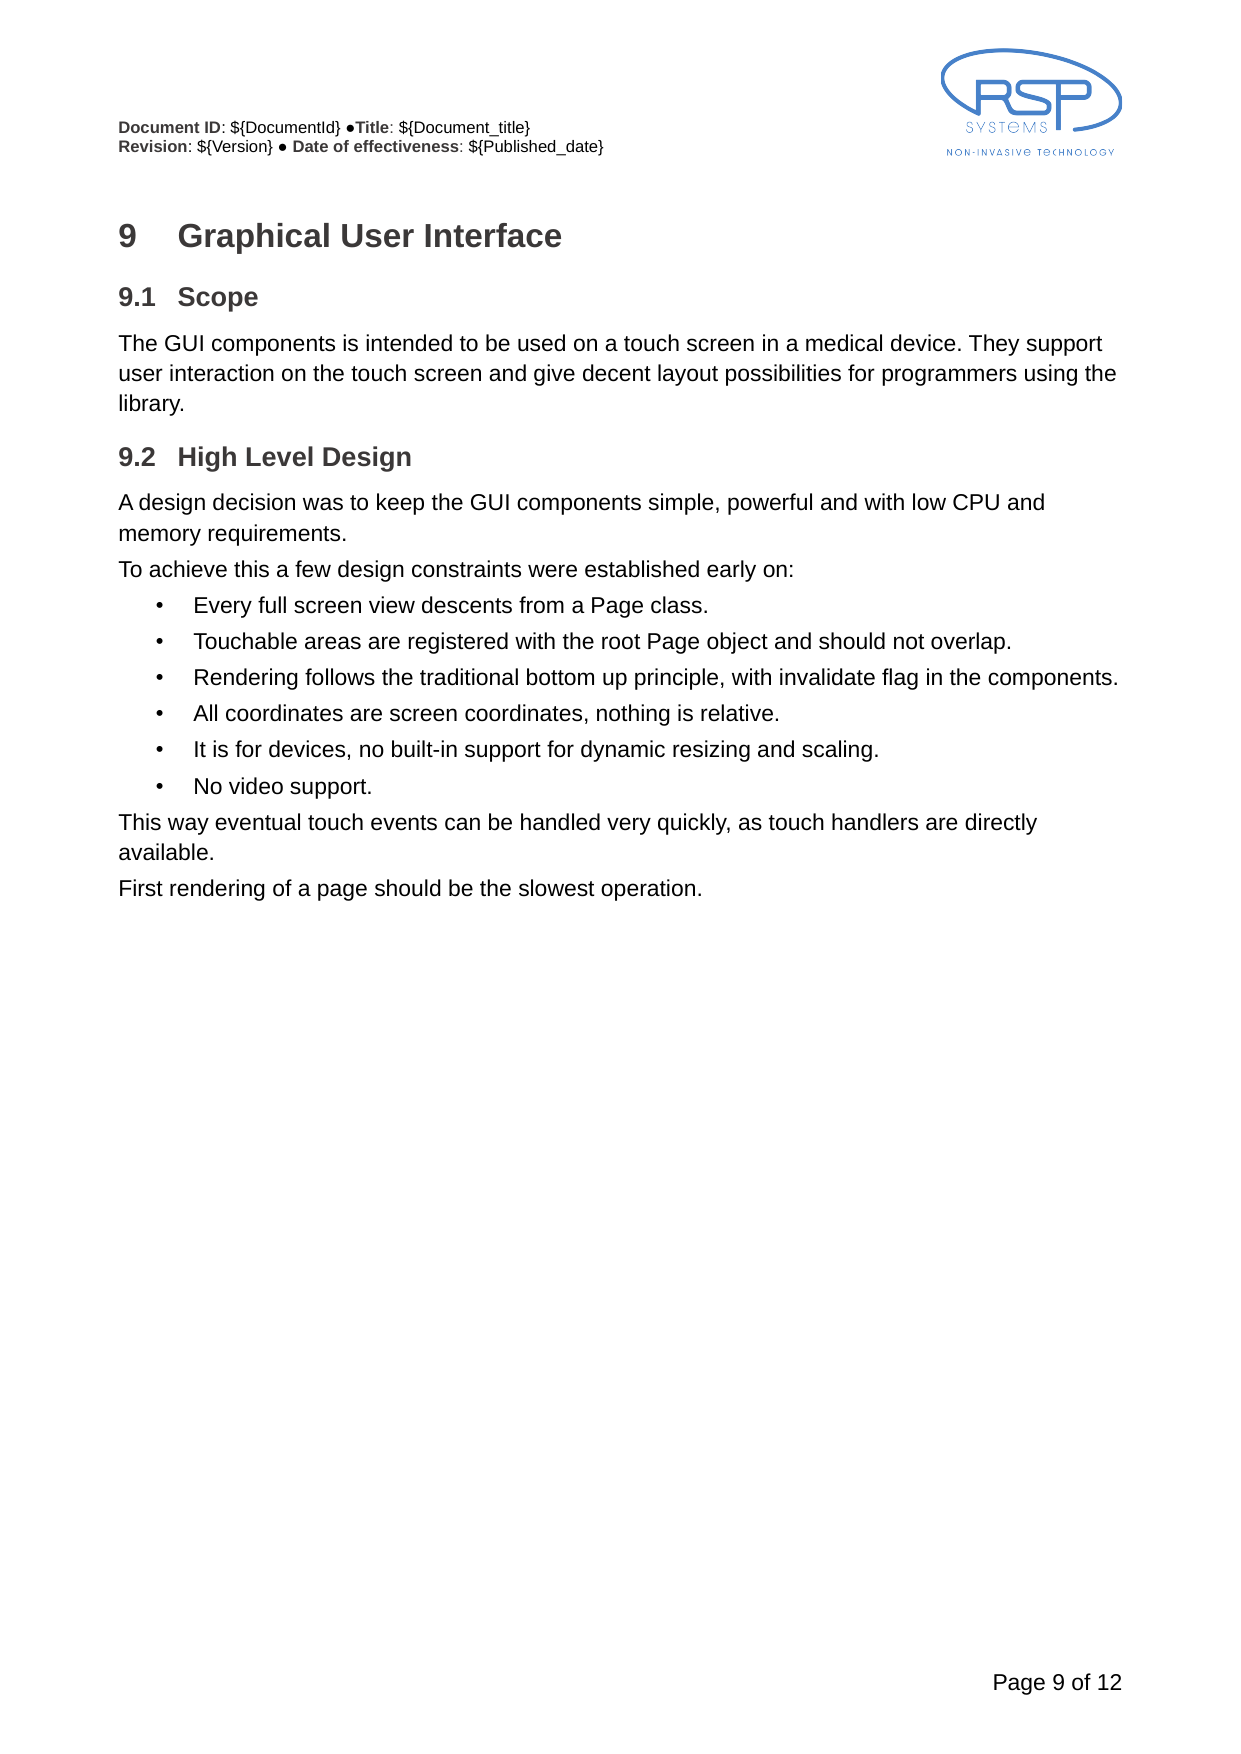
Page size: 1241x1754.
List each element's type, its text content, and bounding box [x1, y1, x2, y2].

list It is for devices, no built-in support for dynamic resizing and scaling. [156, 736, 1122, 763]
subtitle High Level Design [118, 441, 1122, 472]
subtitle Scope [118, 281, 1122, 312]
list Rendering follows the traditional bottom up principle, with invalidate flag in the components. [156, 664, 1122, 691]
picture [941, 48, 1123, 156]
list All coordinates are screen coordinates, nothing is relative. [156, 700, 1122, 727]
text A design decision was to keep the GUI components simple, powerful and with low CPU and memory requirements. [118, 489, 1122, 546]
text First rendering of a page should be the slowest operation. [118, 875, 1122, 901]
text To achieve this a few design constraints were established early on: [118, 556, 1122, 582]
text The GUI components is intended to be used on a touch screen in a medical device. They support user interaction on the touch screen and give decent layout possibilities for programmers using the library. [118, 329, 1122, 416]
list Touchable areas are registered with the root Page object and should not overlap. [156, 628, 1122, 654]
subtitle Graphical User Interface [118, 216, 1122, 254]
list No video support. [156, 773, 1122, 799]
list Every full screen view descents from a Page class. [156, 592, 1122, 618]
text This way eventual touch events can be handled very quickly, as touch handlers are directly available. [118, 809, 1122, 865]
